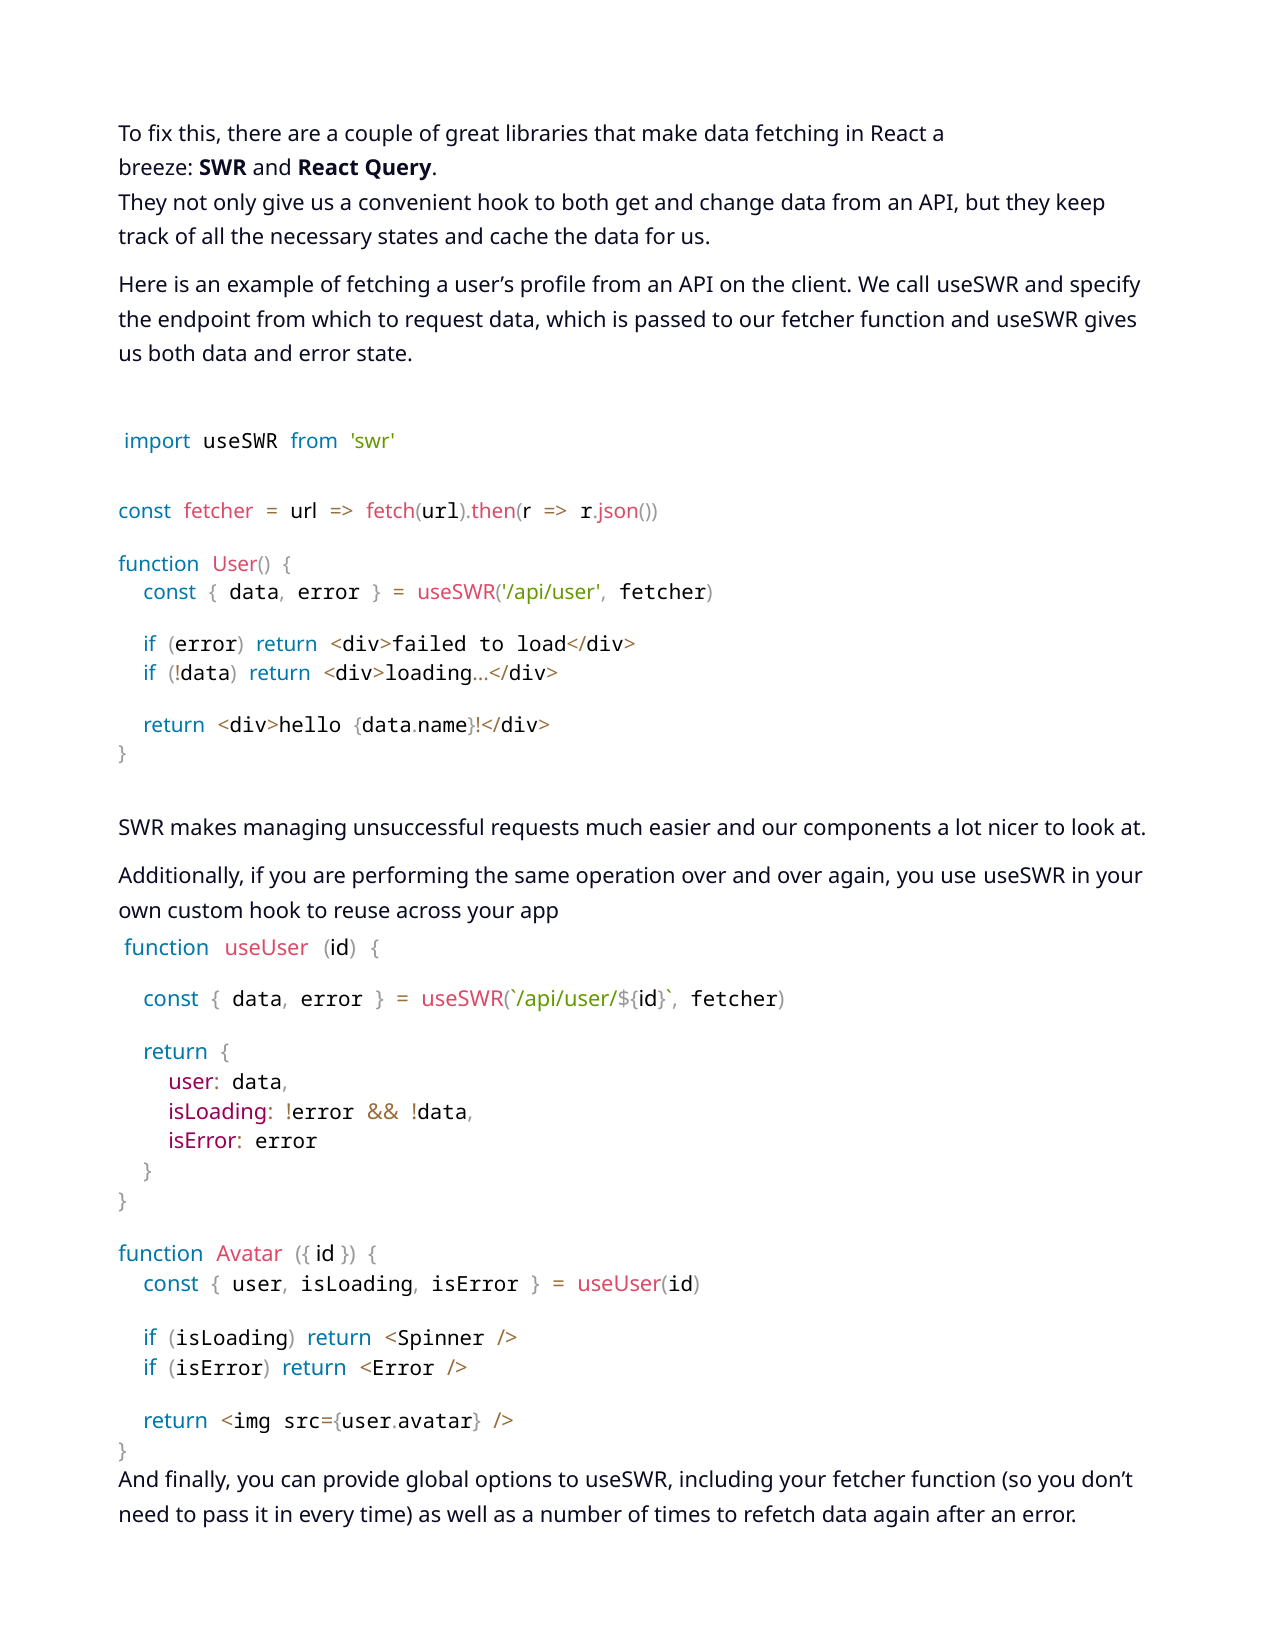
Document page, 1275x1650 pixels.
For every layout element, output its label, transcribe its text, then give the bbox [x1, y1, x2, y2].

text To fix this, there are a couple of great libraries that make data fetching in React a breeze: SWR and React Query. [118, 118, 1157, 182]
text if (isLoading) return <Spinner /> [118, 1322, 1157, 1351]
text } [118, 1155, 1157, 1185]
text } [118, 1185, 1157, 1215]
text return <img src={user.avatar} /> [118, 1405, 1157, 1435]
text isLoading: !error && !data, [118, 1096, 1157, 1125]
text isError: error [118, 1125, 1157, 1155]
text function Avatar ({ id }) { [118, 1238, 1157, 1268]
text Additionally, if you are performing the same operation over and over again, you use useSWR in your own custom hook to reuse across your app [118, 861, 1157, 924]
text SWR makes managing unsuccessful requests much easier and our components a lot nicer to look at. [118, 812, 1157, 842]
text Here is an example of fetching a user’s profile from an API on the client. We call useSWR and specify the endpoint from which to request data, which is passed to our fetcher function and useSWR gives us both data and error state. [118, 269, 1157, 367]
text const { data, error } = useSWR('/api/user', fetcher) [118, 577, 1157, 606]
text const { data, error } = useSWR(`/api/user/${id}`, fetcher) [118, 983, 1157, 1012]
text function User() { [118, 549, 1157, 577]
text import useSWR from 'swr' [118, 426, 1157, 454]
text They not only give us a convenient hook to both get and change data from an API, but they keep track of all the necessary states and cache the data for us. [118, 186, 1157, 250]
text const { user, isLoading, isError } = useUser(id) [118, 1268, 1157, 1298]
text return <div>hello {data.name}!</div> [118, 710, 1157, 738]
text if (error) return <div>failed to load</div> [118, 629, 1157, 658]
text } [118, 738, 1157, 767]
text } [118, 1435, 1157, 1464]
text if (!data) return <div>loading...</div> [118, 658, 1157, 686]
text if (isError) return <Error /> [118, 1351, 1157, 1381]
text return { [118, 1036, 1157, 1066]
text And finally, you can provide global options to useSWR, including your fetcher function (so you don’t need to pass it in every time) as well as a number of times to refetch data again after an error. [118, 1464, 1157, 1528]
text function useUser (id) { [118, 929, 1157, 963]
text const fetcher = url => fetch(url).then(r => r.json()) [118, 497, 1157, 525]
text user: data, [118, 1066, 1157, 1096]
